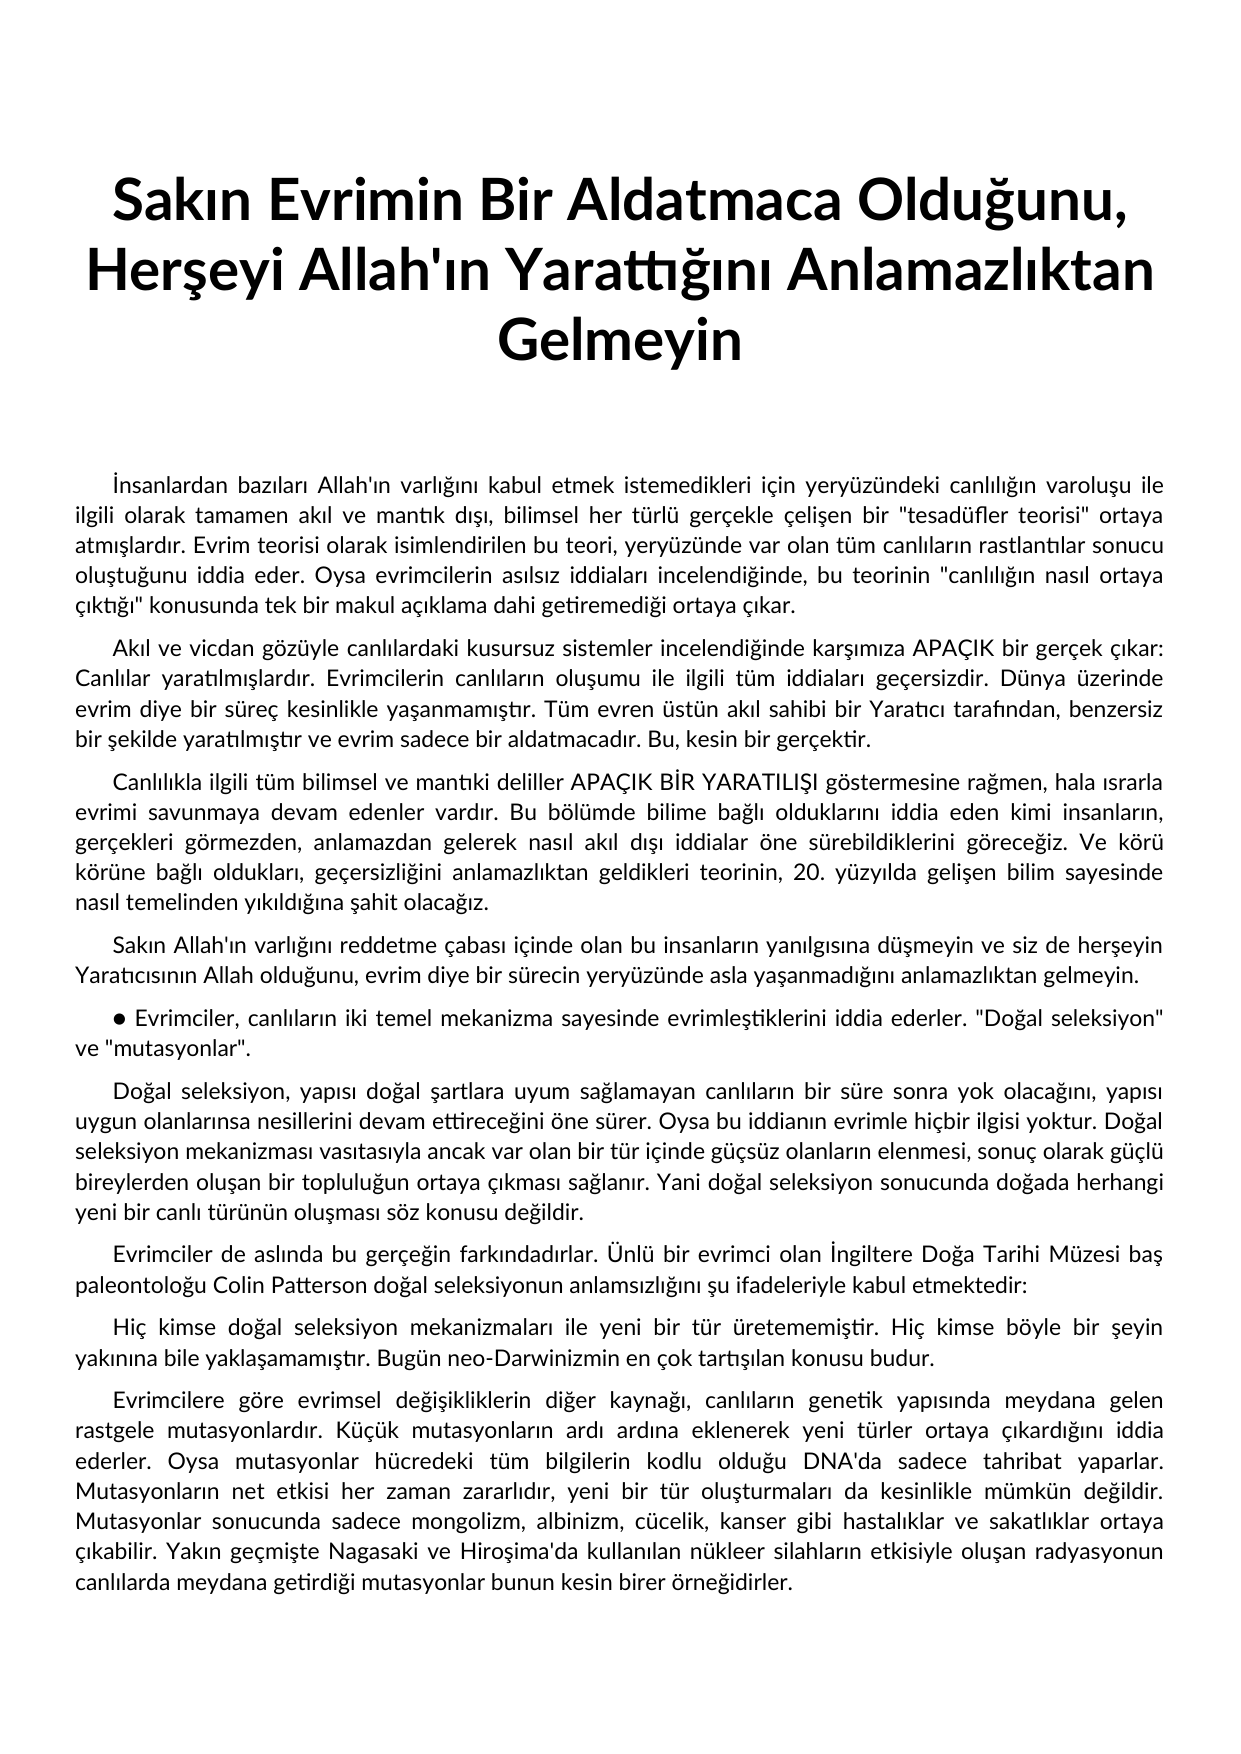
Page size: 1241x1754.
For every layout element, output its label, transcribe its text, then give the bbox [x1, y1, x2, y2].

text Evrimcilere göre evrimsel değişikliklerin diğer kaynağı, canlıların genetik yapısında meydana gelen rastgele mutasyonlardır. Küçük mutasyonların ardı ardına eklenerek yeni türler ortaya çıkardığını iddia ederler. Oysa mutasyonlar hücredeki tüm bilgilerin kodlu olduğu DNA'da sadece tahribat yaparlar. Mutasyonların net etkisi her zaman zararlıdır, yeni bir tür oluşturmaları da kesinlikle mümkün değildir. Mutasyonlar sonucunda sadece mongolizm, albinizm, cücelik, kanser gibi hastalıklar ve sakatlıklar ortaya çıkabilir. Yakın geçmişte Nagasaki ve Hiroşima'da kullanılan nükleer silahların etkisiyle oluşan radyasyonun canlılarda meydana getirdiği mutasyonlar bunun kesin birer örneğidirler. [75, 1386, 1165, 1595]
text Sakın Allah'ın varlığını reddetme çabası içinde olan bu insanların yanılgısına düşmeyin ve siz de herşeyin Yaratıcısının Allah olduğunu, evrim diye bir sürecin yeryüzünde asla yaşanmadığını anlamazlıktan gelmeyin. [75, 931, 1165, 988]
text Canlılıkla ilgili tüm bilimsel ve mantıki deliller APAÇIK BİR YARATILIŞI göstermesine rağmen, hala ısrarla evrimi savunmaya devam edenler vardır. Bu bölümde bilime bağlı olduklarını iddia eden kimi insanların, gerçekleri görmezden, anlamazdan gelerek nasıl akıl dışı iddialar öne sürebildiklerini göreceğiz. Ve körü körüne bağlı oldukları, geçersizliğini anlamazlıktan geldikleri teorinin, 20. yüzyılda gelişen bilim sayesinde nasıl temelinden yıkıldığına şahit olacağız. [75, 767, 1165, 916]
text Evrimciler de aslında bu gerçeğin farkındadırlar. Ünlü bir evrimci olan İngiltere Doğa Tarihi Müzesi baş paleontoloğu Colin Patterson doğal seleksiyonun anlamsızlığını şu ifadeleriyle kabul etmektedir: [75, 1240, 1165, 1298]
text Akıl ve vicdan gözüyle canlılardaki kusursuz sistemler incelendiğinde karşımıza APAÇIK bir gerçek çıkar: Canlılar yaratılmışlardır. Evrimcilerin canlıların oluşumu ile ilgili tüm iddiaları geçersizdir. Dünya üzerinde evrim diye bir süreç kesinlikle yaşanmamıştır. Tüm evren üstün akıl sahibi bir Yaratıcı tarafından, benzersiz bir şekilde yaratılmıştır ve evrim sadece bir aldatmacadır. Bu, kesin bir gerçektir. [75, 634, 1165, 752]
text Hiç kimse doğal seleksiyon mekanizmaları ile yeni bir tür üretememiştir. Hiç kimse böyle bir şeyin yakınına bile yaklaşamamıştır. Bugün neo-Darwinizmin en çok tartışılan konusu budur. [75, 1313, 1165, 1371]
text İnsanlardan bazıları Allah'ın varlığını kabul etmek istemedikleri için yeryüzündeki canlılığın varoluşu ile ilgili olarak tamamen akıl ve mantık dışı, bilimsel her türlü gerçekle çelişen bir "tesadüfler teorisi" ortaya atmışlardır. Evrim teorisi olarak isimlendirilen bu teori, yeryüzünde var olan tüm canlıların rastlantılar sonucu oluştuğunu iddia eder. Oysa evrimcilerin asılsız iddiaları incelendiğinde, bu teorinin "canlılığın nasıl ortaya çıktığı" konusunda tek bir makul açıklama dahi getiremediği ortaya çıkar. [75, 470, 1165, 619]
subtitle Sakın Evrimin Bir Aldatmaca Olduğunu, Herşeyi Allah'ın Yarattığını Anlamazlıktan Gelmeyin [75, 162, 1165, 372]
text ● Evrimciler, canlıların iki temel mekanizma sayesinde evrimleştiklerini iddia ederler. "Doğal seleksiyon" ve "mutasyonlar". [75, 1004, 1165, 1061]
text Doğal seleksiyon, yapısı doğal şartlara uyum sağlamayan canlıların bir süre sonra yok olacağını, yapısı uygun olanlarınsa nesillerini devam ettireceğini öne sürer. Oysa bu iddianın evrimle hiçbir ilgisi yoktur. Doğal seleksiyon mekanizması vasıtasıyla ancak var olan bir tür içinde güçsüz olanların elenmesi, sonuç olarak güçlü bireylerden oluşan bir topluluğun ortaya çıkması sağlanır. Yani doğal seleksiyon sonucunda doğada herhangi yeni bir canlı türünün oluşması söz konusu değildir. [75, 1077, 1165, 1225]
